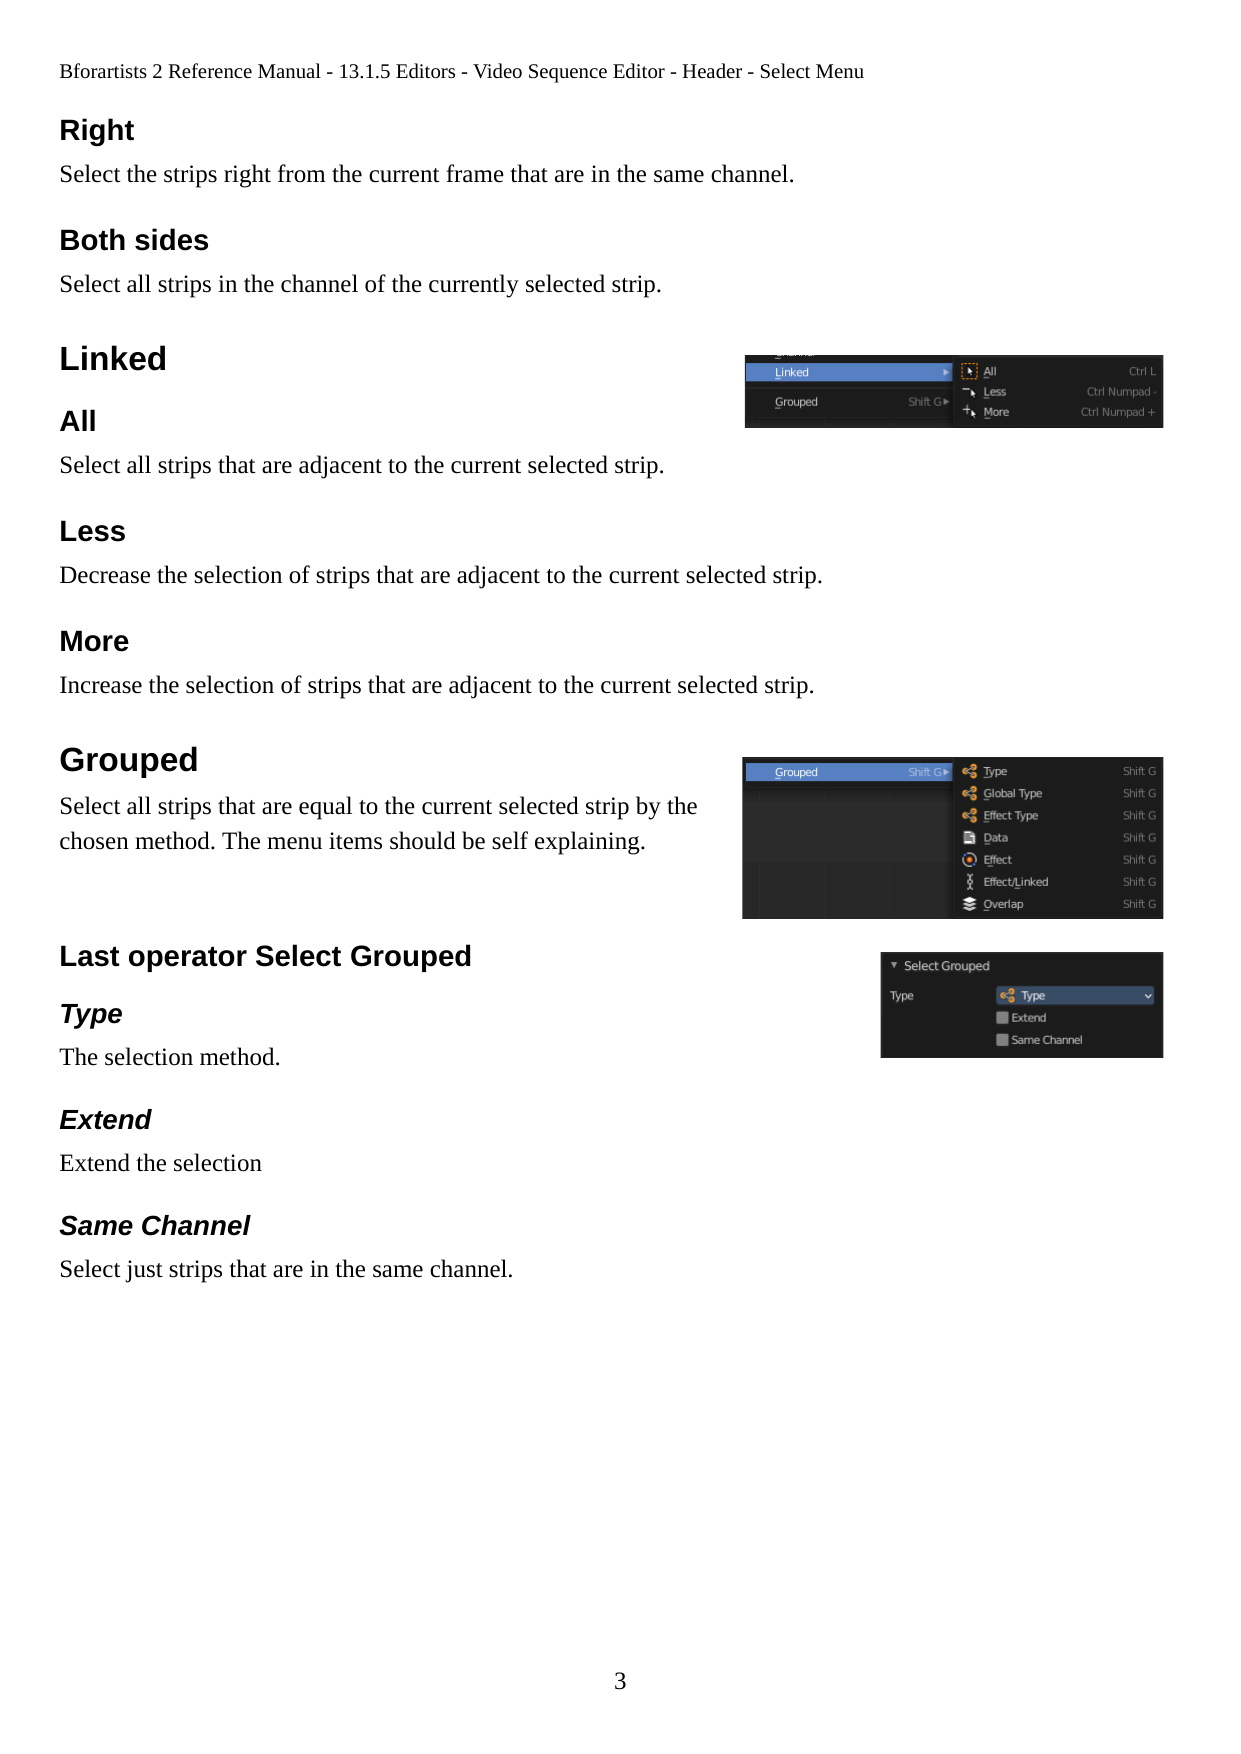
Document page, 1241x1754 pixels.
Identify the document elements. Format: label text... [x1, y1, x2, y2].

subtitle Linked [59, 339, 1181, 377]
subtitle All [59, 404, 1181, 438]
picture [742, 757, 1164, 919]
text Select the strips right from the current frame that are in the same channel. [59, 159, 1181, 188]
text Extend the selection [59, 1148, 1181, 1176]
text Select all strips in the channel of the currently selected strip. [59, 269, 1181, 297]
subtitle Same Channel [59, 1209, 1181, 1241]
picture [744, 355, 1164, 428]
text Select all strips that are adjacent to the current selected strip. [59, 451, 1181, 479]
text Select just strips that are in the same channel. [59, 1254, 1181, 1282]
subtitle Grouped [59, 740, 1181, 779]
subtitle Both sides [59, 222, 1181, 256]
subtitle Right [59, 113, 1181, 146]
subtitle More [59, 624, 1181, 658]
subtitle Extend [59, 1103, 1181, 1135]
text Increase the selection of strips that are adjacent to the current selected strip. [59, 670, 1181, 699]
text The selection method. [59, 1042, 1181, 1071]
picture [880, 952, 1164, 1058]
subtitle [1164, 997, 1181, 1029]
subtitle Type [59, 997, 880, 1029]
subtitle Last operator Select Grouped [59, 939, 1181, 972]
subtitle Less [59, 514, 1181, 548]
text Select all strips that are equal to the current selected strip by the chosen method. The menu items should be self explaining. [59, 791, 742, 855]
text Decrease the selection of strips that are adjacent to the current selected strip. [59, 561, 1181, 589]
